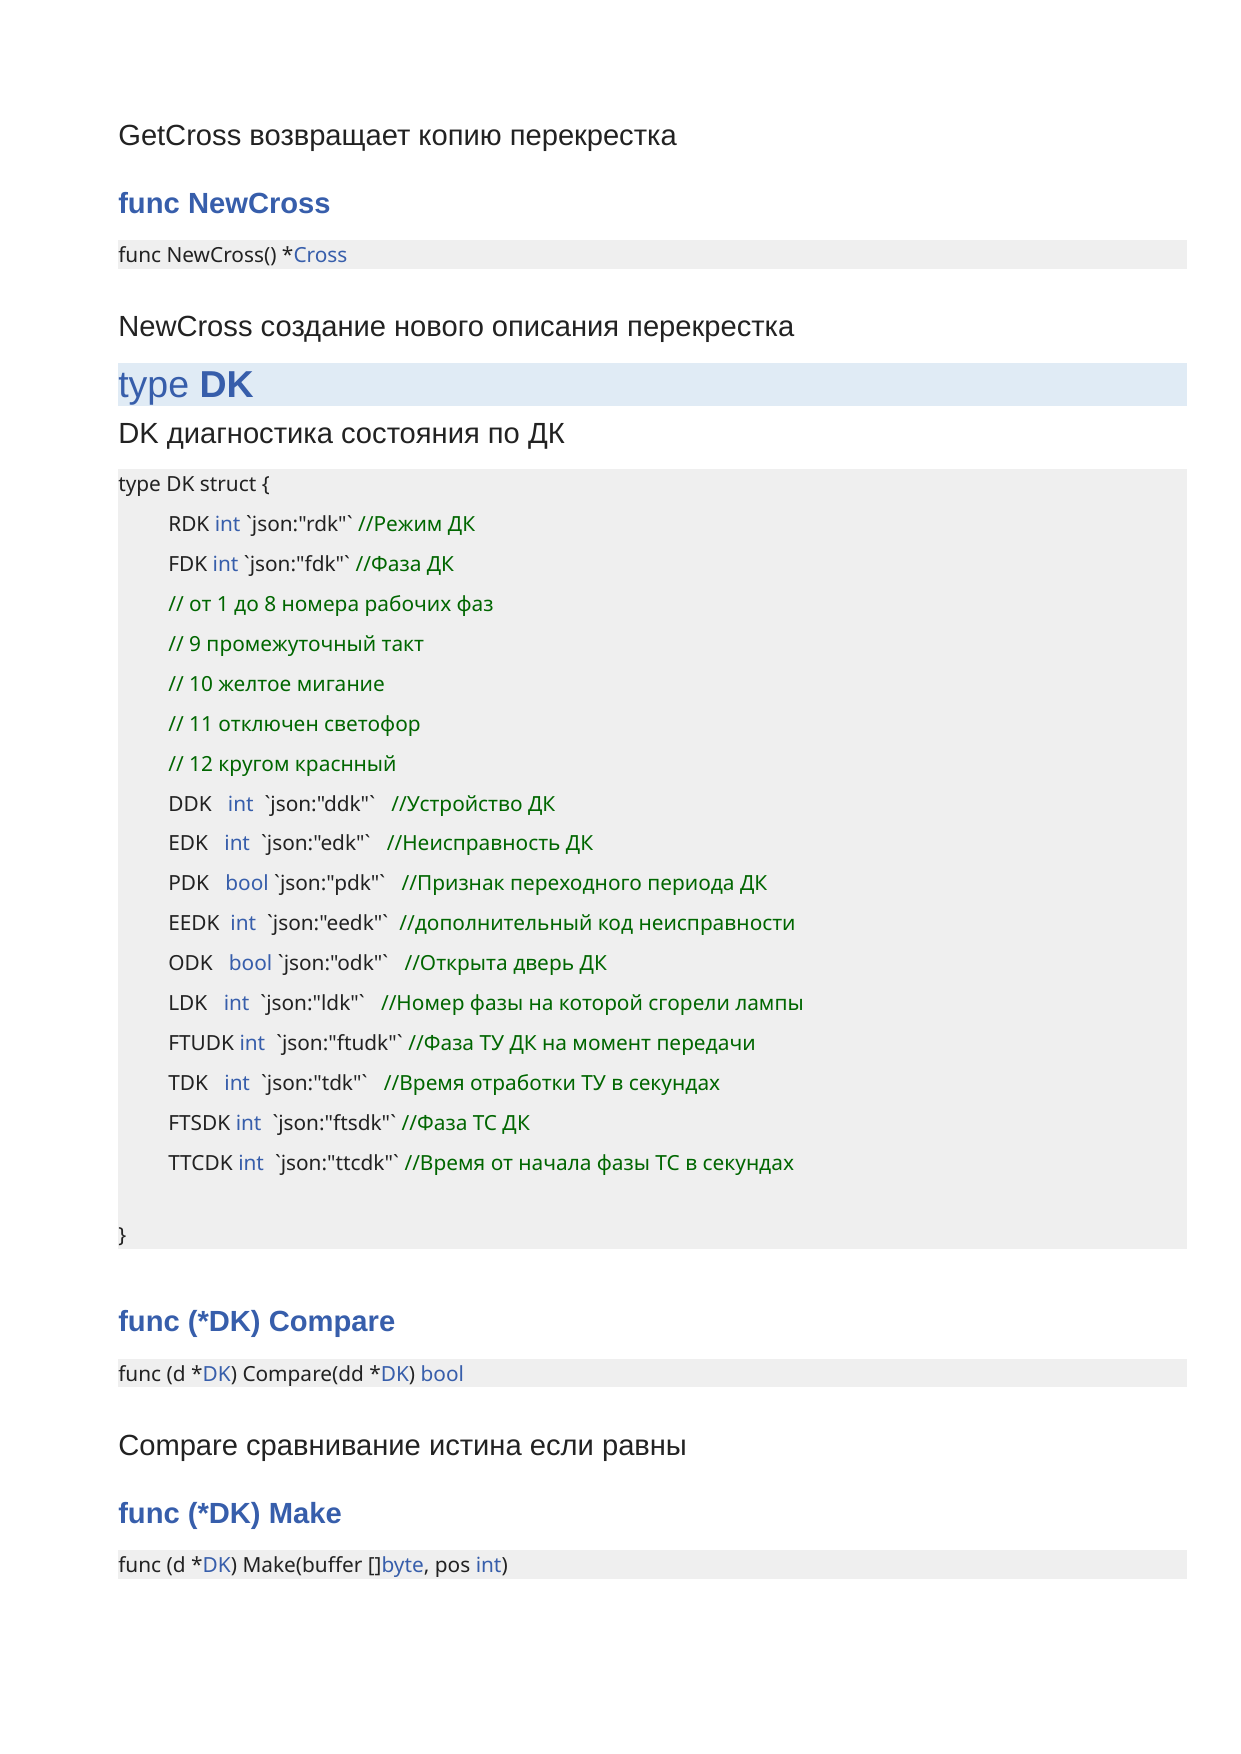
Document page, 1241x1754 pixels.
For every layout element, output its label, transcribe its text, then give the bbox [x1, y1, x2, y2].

text // от 1 до 8 номера рабочих фаз [118, 589, 1187, 618]
text EEDK int `json:"eedk"` //дополнительный код неисправности [118, 908, 1187, 937]
subtitle func NewCross [118, 186, 1187, 219]
text GetCross возвращает копию перекрестка [118, 118, 1187, 152]
text // 10 желтое мигание [118, 669, 1187, 697]
text DDK int `json:"ddk"` //Устройство ДК [118, 789, 1187, 817]
subtitle func (*DK) Make [118, 1496, 1187, 1529]
text RDK int `json:"rdk"` //Режим ДК [118, 509, 1187, 538]
text } [118, 1221, 1187, 1249]
text PDK bool `json:"pdk"` //Признак переходного периода ДК [118, 868, 1187, 897]
text func (d *DK) Make(buffer []byte, pos int) [118, 1550, 1187, 1579]
text LDK int `json:"ldk"` //Номер фазы на которой сгорели лампы [118, 988, 1187, 1017]
text func NewCross() *Cross [118, 240, 1187, 269]
text // 11 отключен светофор [118, 709, 1187, 737]
text type DK struct { [118, 469, 1187, 498]
text FDK int `json:"fdk"` //Фаза ДК [118, 549, 1187, 578]
text // 9 промежуточный такт [118, 629, 1187, 658]
subtitle type DK [118, 363, 1187, 406]
text // 12 кругом краснный [118, 749, 1187, 777]
text TTCDK int `json:"ttcdk"` //Время от начала фазы ТС в секундах [118, 1148, 1187, 1176]
text FTSDK int `json:"ftsdk"` //Фаза ТС ДК [118, 1108, 1187, 1136]
text FTUDK int `json:"ftudk"` //Фаза ТУ ДК на момент передачи [118, 1028, 1187, 1057]
text func (d *DK) Compare(dd *DK) bool [118, 1359, 1187, 1387]
text DK диагностика состояния по ДК [118, 416, 1187, 450]
subtitle func (*DK) Compare [118, 1304, 1187, 1338]
text TDK int `json:"tdk"` //Время отработки ТУ в секундах [118, 1068, 1187, 1096]
text NewCross создание нового описания перекрестка [118, 309, 1187, 343]
text ODK bool `json:"odk"` //Открыта дверь ДК [118, 948, 1187, 977]
text EDK int `json:"edk"` //Неисправность ДК [118, 828, 1187, 857]
text Compare сравнивание истина если равны [118, 1428, 1187, 1462]
